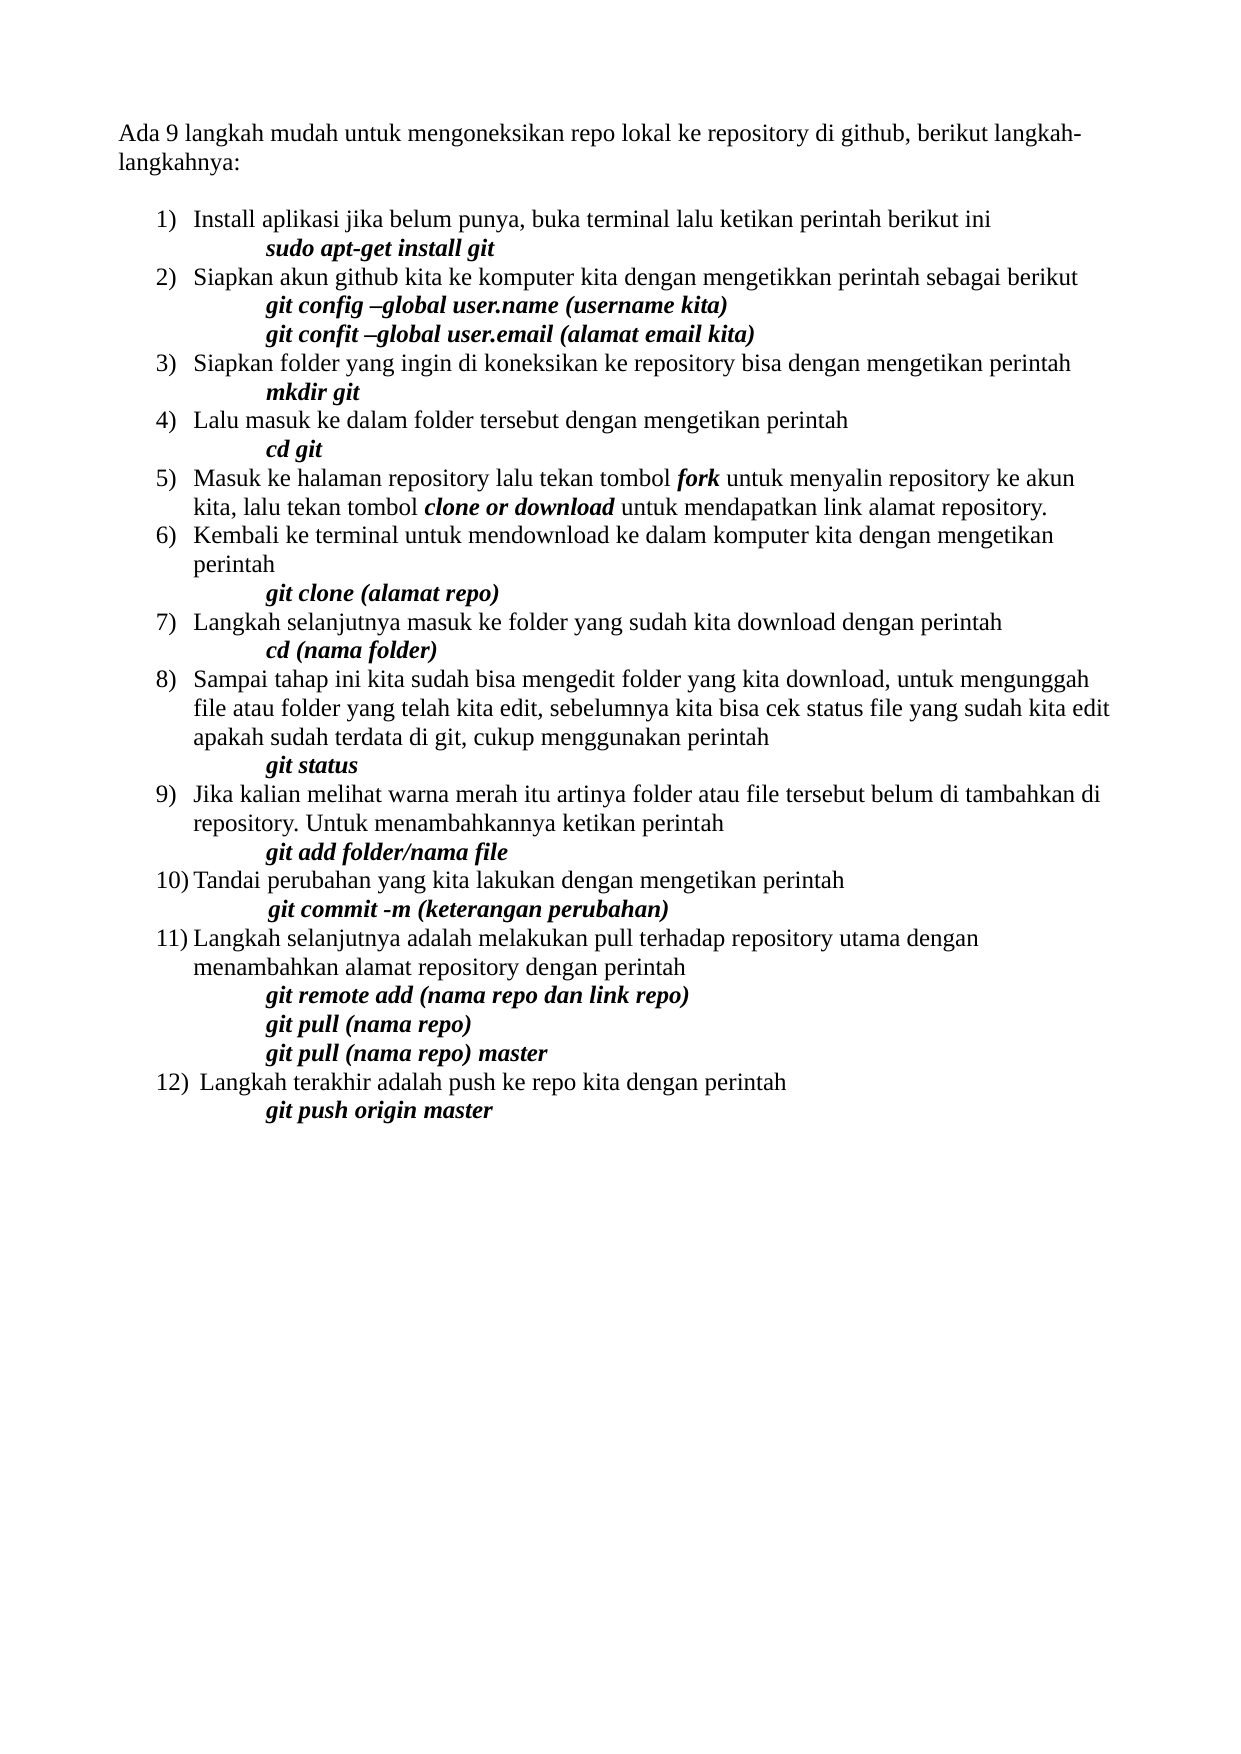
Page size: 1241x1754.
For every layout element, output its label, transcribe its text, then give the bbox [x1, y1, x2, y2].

list git commit -m (keterangan perubahan) [231, 894, 1122, 923]
text cd git [118, 434, 1122, 463]
list Install aplikasi jika belum punya, buka terminal lalu ketikan perintah berikut ini [156, 204, 1122, 233]
text sudo apt-get install git [118, 233, 1122, 262]
list Kembali ke terminal untuk mendownload ke dalam komputer kita dengan mengetikan perintah [156, 521, 1122, 578]
list Sampai tahap ini kita sudah bisa mengedit folder yang kita download, untuk mengunggah file atau folder yang telah kita edit, sebelumnya kita bisa cek status file yang sudah kita edit apakah sudah terdata di git, cukup menggunakan perintah [156, 664, 1122, 751]
text cd (nama folder) [118, 636, 1122, 664]
list Lalu masuk ke dalam folder tersebut dengan mengetikan perintah [156, 406, 1122, 434]
text git push origin master [118, 1096, 1122, 1124]
list Siapkan folder yang ingin di koneksikan ke repository bisa dengan mengetikan perintah [156, 348, 1122, 377]
text git status [118, 751, 1122, 779]
text git remote add (nama repo dan link repo) [118, 981, 1122, 1009]
text git clone (alamat repo) [118, 578, 1122, 607]
list Tandai perubahan yang kita lakukan dengan mengetikan perintah [156, 866, 1122, 894]
list Jika kalian melihat warna merah itu artinya folder atau file tersebut belum di tambahkan di repository. Untuk menambahkannya ketikan perintah [156, 779, 1122, 837]
list Langkah terakhir adalah push ke repo kita dengan perintah [156, 1067, 1122, 1096]
list Masuk ke halaman repository lalu tekan tombol fork untuk menyalin repository ke akun kita, lalu tekan tombol clone or download untuk mendapatkan link alamat repository. [156, 463, 1122, 521]
text git pull (nama repo) [118, 1009, 1122, 1038]
text Ada 9 langkah mudah untuk mengoneksikan repo lokal ke repository di github, berikut langkah-langkahnya: [118, 118, 1122, 176]
list Langkah selanjutnya adalah melakukan pull terhadap repository utama dengan menambahkan alamat repository dengan perintah [156, 923, 1122, 981]
text mkdir git [118, 377, 1122, 406]
list Langkah selanjutnya masuk ke folder yang sudah kita download dengan perintah [156, 607, 1122, 636]
text git pull (nama repo) master [118, 1038, 1122, 1067]
text git add folder/nama file [118, 837, 1122, 866]
list Siapkan akun github kita ke komputer kita dengan mengetikkan perintah sebagai berikut [156, 262, 1122, 291]
text git config –global user.name (username kita) git confit –global user.email (alamat email kita) [118, 291, 1122, 348]
